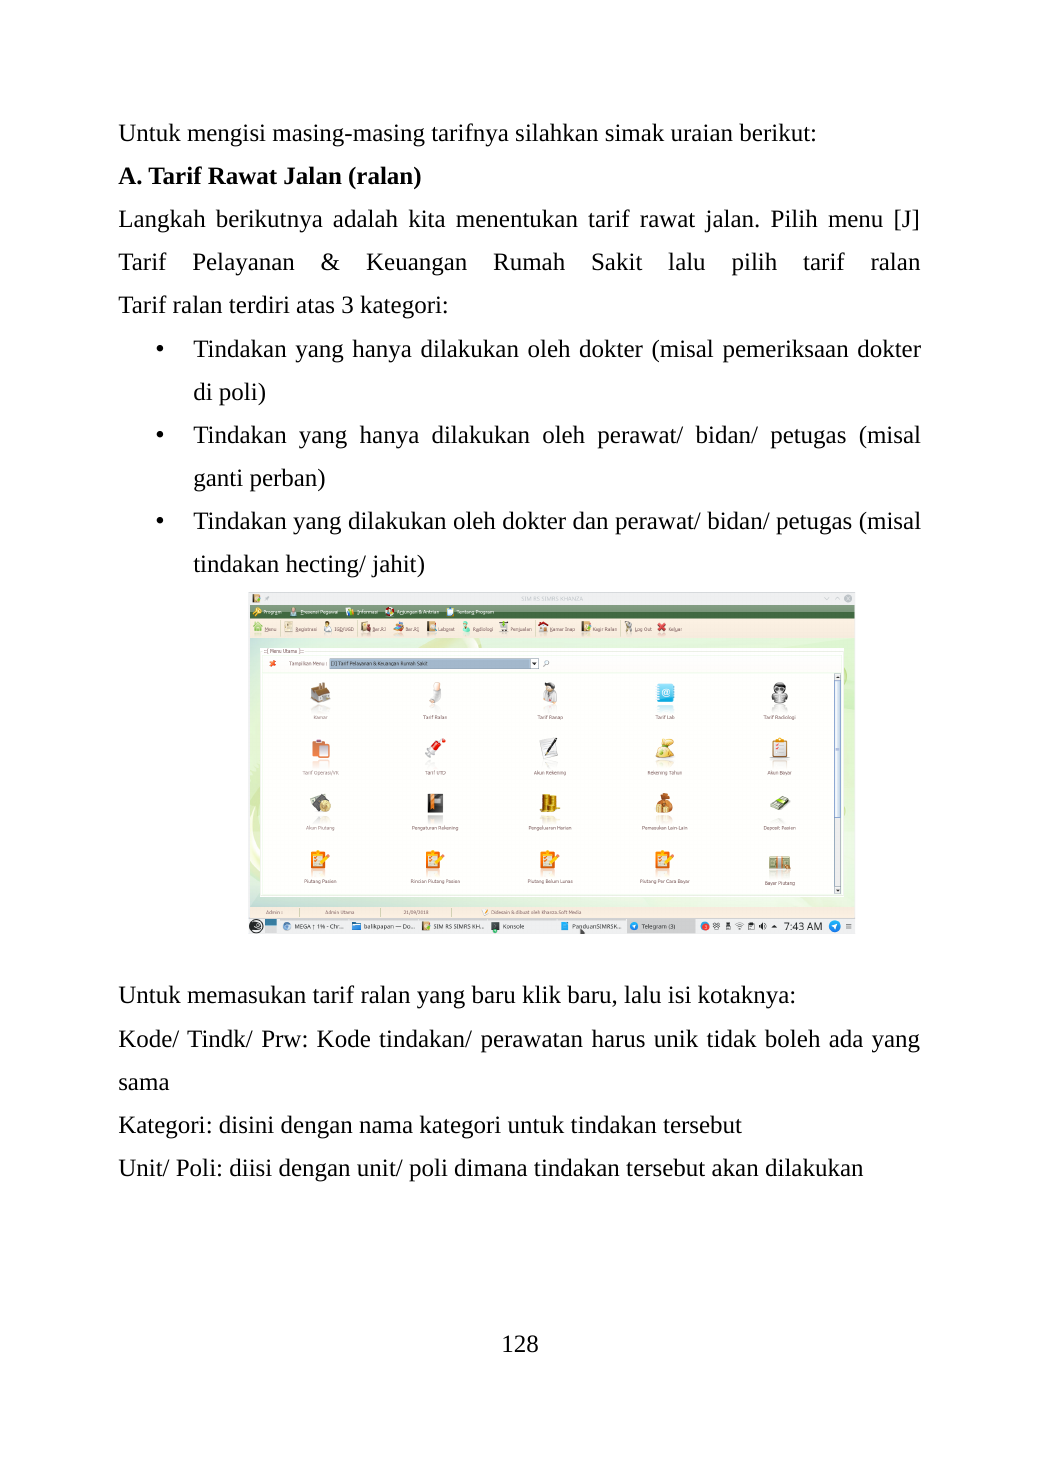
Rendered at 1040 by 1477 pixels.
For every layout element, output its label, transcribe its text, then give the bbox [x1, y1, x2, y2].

text Kode/ Tindk/ Prw: Kode tindakan/ perawatan harus unik tidak boleh ada yang sama [118, 1024, 921, 1096]
text Langkah berikutnya adalah kita menentukan tarif rawat jalan. Pilih menu [J] Tarif Pelayanan & Keuangan Rumah Sakit lalu pilih tarif ralan Tarif ralan terdiri atas 3 kategori: [118, 204, 921, 319]
list Tindakan yang hanya dilakukan oleh dokter (misal pemeriksaan dokter di poli) [156, 334, 921, 406]
list Tindakan yang dilakukan oleh dokter dan perawat/ bidan/ petugas (misal tindakan hecting/ jahit) [156, 506, 921, 578]
picture [248, 592, 856, 934]
text A. Tarif Rawat Jalan (ralan) [118, 161, 921, 190]
text Untuk memasukan tarif ralan yang baru klik baru, lalu isi kotaknya: [118, 981, 921, 1009]
text Unit/ Poli: diisi dengan unit/ poli dimana tindakan tersebut akan dilakukan [118, 1153, 921, 1182]
text Kategori: disini dengan nama kategori untuk tindakan tersebut [118, 1110, 921, 1139]
list Tindakan yang hanya dilakukan oleh perawat/ bidan/ petugas (misal ganti perban) [156, 420, 921, 492]
text Untuk mengisi masing-masing tarifnya silahkan simak uraian berikut: [118, 118, 921, 147]
